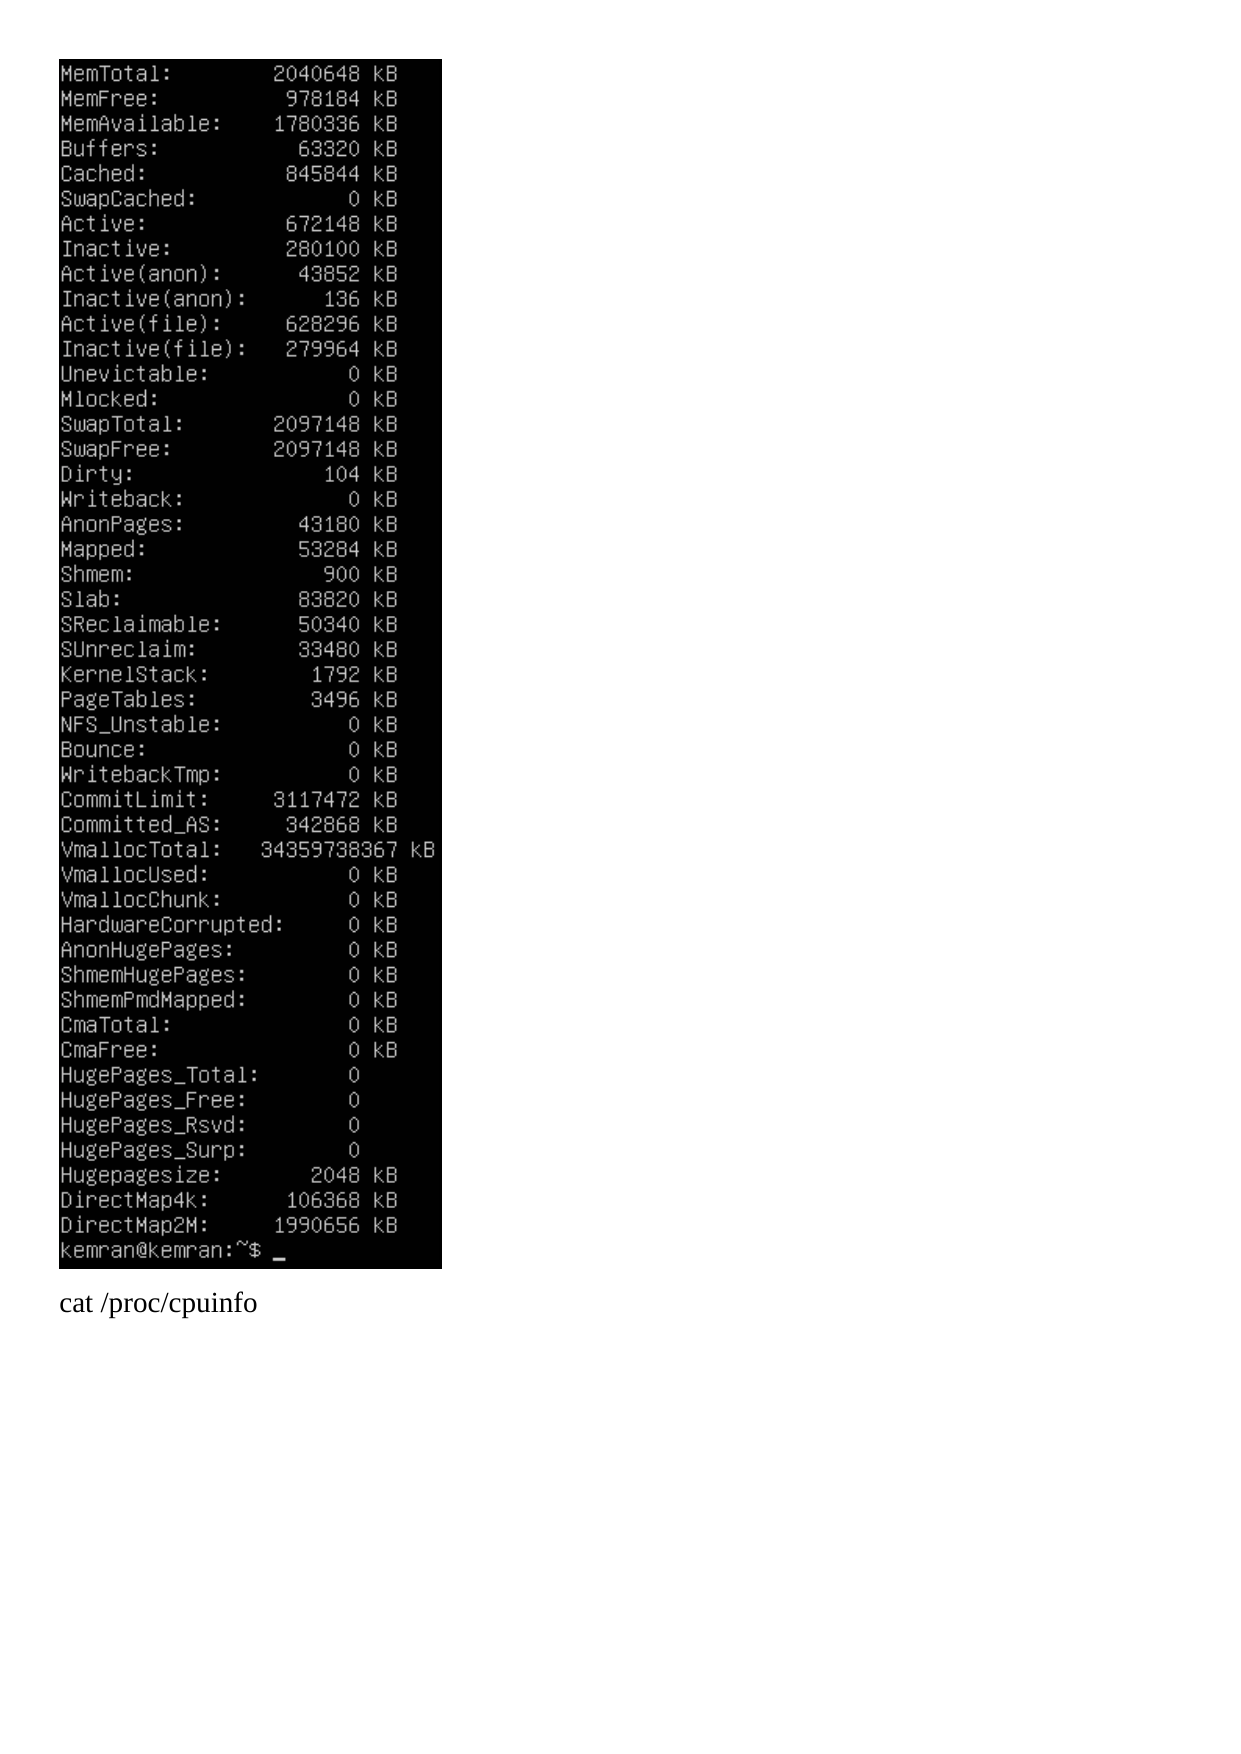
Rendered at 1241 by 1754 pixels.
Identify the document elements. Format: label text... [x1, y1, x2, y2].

text cat /proc/cpuinfo [59, 1285, 1181, 1319]
picture [59, 59, 442, 1269]
